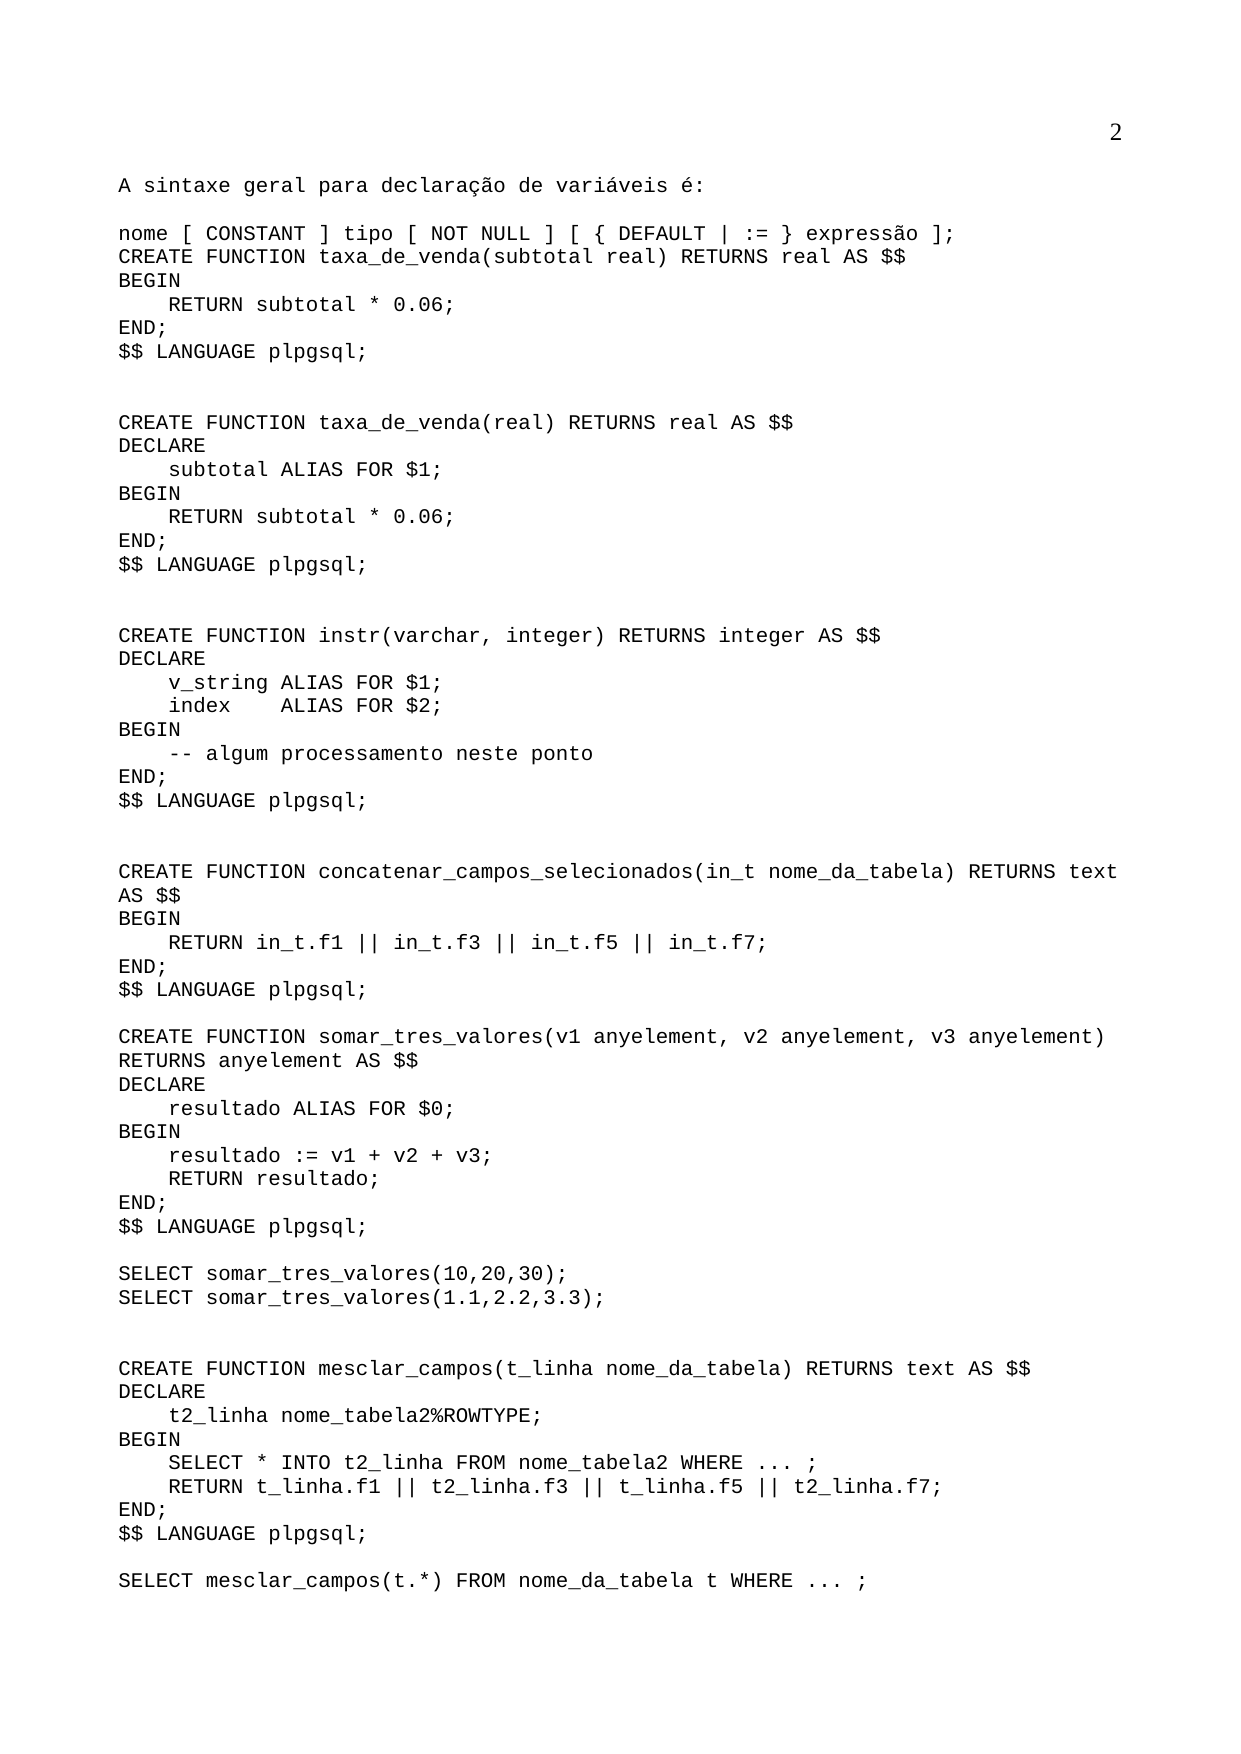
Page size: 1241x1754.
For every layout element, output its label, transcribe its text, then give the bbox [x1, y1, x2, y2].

text A sintaxe geral para declaração de variáveis é: [118, 175, 1122, 199]
text index ALIAS FOR $2; [118, 696, 1122, 719]
text BEGIN [118, 1121, 1122, 1145]
text RETURN subtotal * 0.06; [118, 293, 1122, 317]
text $$ LANGUAGE plpgsql; [118, 790, 1122, 814]
text RETURNS anyelement AS $$ [118, 1050, 1122, 1074]
text subtotal ALIAS FOR $1; [118, 459, 1122, 483]
text resultado ALIAS FOR $0; [118, 1097, 1122, 1121]
text t2_linha nome_tabela2%ROWTYPE; [118, 1405, 1122, 1428]
text DECLARE [118, 1074, 1122, 1097]
text $$ LANGUAGE plpgsql; [118, 979, 1122, 1003]
text CREATE FUNCTION taxa_de_venda(real) RETURNS real AS $$ [118, 412, 1122, 435]
text SELECT somar_tres_valores(10,20,30); [118, 1263, 1122, 1287]
text $$ LANGUAGE plpgsql; [118, 1523, 1122, 1547]
text DECLARE [118, 1381, 1122, 1405]
text END; [118, 1192, 1122, 1216]
text -- algum processamento neste ponto [118, 743, 1122, 766]
text END; [118, 956, 1122, 979]
text resultado := v1 + v2 + v3; [118, 1145, 1122, 1168]
text BEGIN [118, 270, 1122, 293]
text $$ LANGUAGE plpgsql; [118, 554, 1122, 577]
text BEGIN [118, 908, 1122, 932]
text v_string ALIAS FOR $1; [118, 672, 1122, 696]
text DECLARE [118, 435, 1122, 459]
text END; [118, 317, 1122, 341]
text CREATE FUNCTION taxa_de_venda(subtotal real) RETURNS real AS $$ [118, 246, 1122, 270]
text RETURN subtotal * 0.06; [118, 506, 1122, 530]
text END; [118, 766, 1122, 790]
text SELECT * INTO t2_linha FROM nome_tabela2 WHERE ... ; [118, 1452, 1122, 1476]
text END; [118, 530, 1122, 554]
text CREATE FUNCTION mesclar_campos(t_linha nome_da_tabela) RETURNS text AS $$ [118, 1358, 1122, 1381]
text BEGIN [118, 1428, 1122, 1452]
text DECLARE [118, 648, 1122, 672]
text $$ LANGUAGE plpgsql; [118, 1216, 1122, 1239]
text RETURN in_t.f1 || in_t.f3 || in_t.f5 || in_t.f7; [118, 932, 1122, 956]
text BEGIN [118, 719, 1122, 743]
text CREATE FUNCTION instr(varchar, integer) RETURNS integer AS $$ [118, 624, 1122, 648]
text CREATE FUNCTION somar_tres_valores(v1 anyelement, v2 anyelement, v3 anyelement) [118, 1027, 1122, 1050]
text RETURN resultado; [118, 1168, 1122, 1192]
text $$ LANGUAGE plpgsql; [118, 341, 1122, 364]
text BEGIN [118, 483, 1122, 506]
text SELECT mesclar_campos(t.*) FROM nome_da_tabela t WHERE ... ; [118, 1570, 1122, 1594]
text SELECT somar_tres_valores(1.1,2.2,3.3); [118, 1287, 1122, 1310]
text nome [ CONSTANT ] tipo [ NOT NULL ] [ { DEFAULT | := } expressão ]; [118, 223, 1122, 246]
text END; [118, 1499, 1122, 1523]
text RETURN t_linha.f1 || t2_linha.f3 || t_linha.f5 || t2_linha.f7; [118, 1476, 1122, 1499]
text CREATE FUNCTION concatenar_campos_selecionados(in_t nome_da_tabela) RETURNS text AS $$ [118, 861, 1122, 908]
